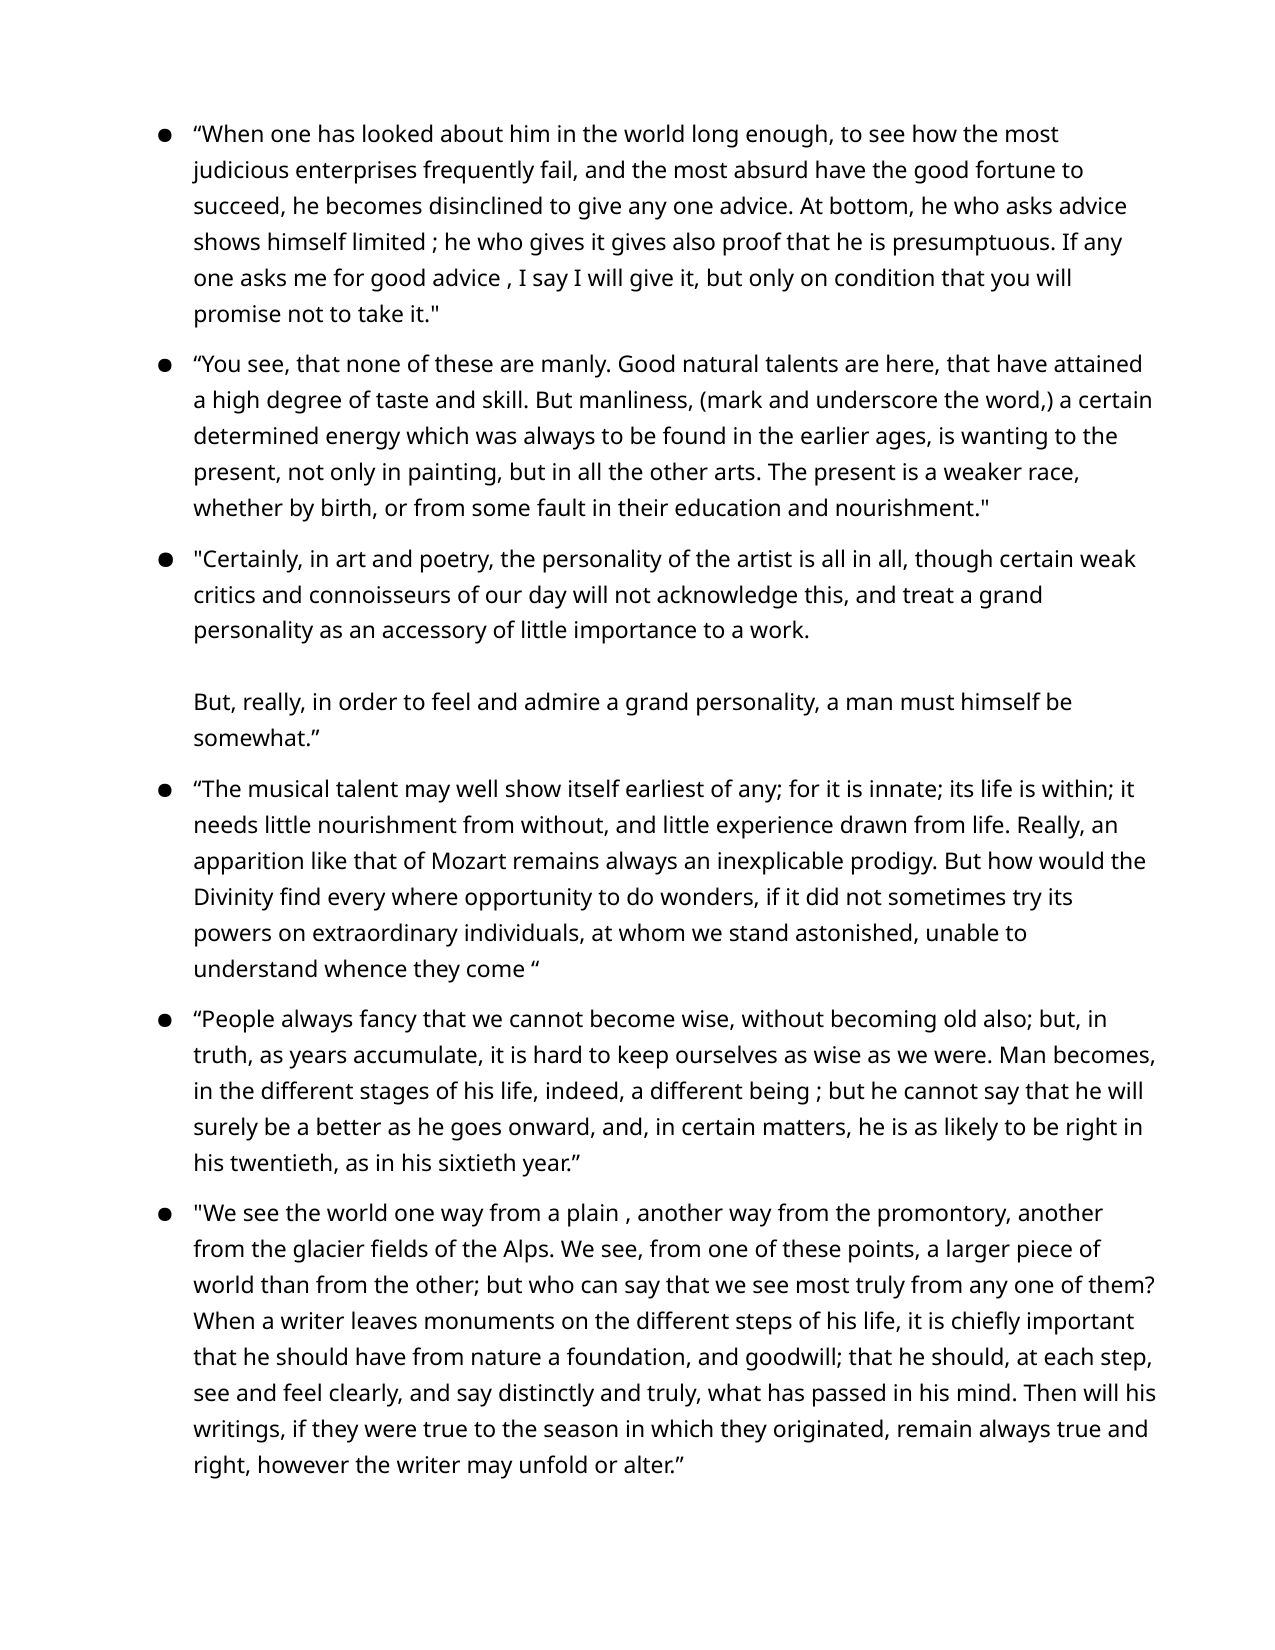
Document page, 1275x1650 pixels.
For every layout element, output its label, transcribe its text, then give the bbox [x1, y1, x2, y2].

list "Certainly, in art and poetry, the personality of the artist is all in all, though certain weak critics and connoisseurs of our day will not acknowledge this, and treat a grand personality as an accessory of little importance to a work. But, really, in order to feel and admire a grand personality, a man must himself be somewhat.” [156, 543, 1157, 753]
list “People always fancy that we cannot become wise, without becoming old also; but, in truth, as years accumulate, it is hard to keep ourselves as wise as we were. Man becomes, in the different stages of his life, indeed, a different being ; but he cannot say that he will surely be a better as he goes onward, and, in certain matters, he is as likely to be right in his twentieth, as in his sixtieth year.” [156, 1003, 1157, 1178]
list “When one has looked about him in the world long enough, to see how the most judicious enterprises frequently fail, and the most absurd have the good fortune to succeed, he becomes disinclined to give any one advice. At bottom, he who asks advice shows himself limited ; he who gives it gives also proof that he is presumptuous. If any one asks me for good advice , I say I will give it, but only on condition that you will promise not to take it." [156, 118, 1157, 329]
list "We see the world one way from a plain , another way from the promontory, another from the glacier fields of the Alps. We see, from one of these points, a larger piece of world than from the other; but who can say that we see most truly from any one of them? When a writer leaves monuments on the different steps of his life, it is chiefly important that he should have from nature a foundation, and goodwill; that he should, at each step, see and feel clearly, and say distinctly and truly, what has passed in his mind. Then will his writings, if they were true to the season in which they originated, remain always true and right, however the writer may unfold or alter.” [156, 1197, 1157, 1480]
list “The musical talent may well show itself earliest of any; for it is innate; its life is within; it needs little nourishment from without, and little experience drawn from life. Really, an apparition like that of Mozart remains always an inexplicable prodigy. But how would the Divinity find every where opportunity to do wonders, if it did not sometimes try its powers on extraordinary individuals, at whom we stand astonished, unable to understand whence they come “ [156, 773, 1157, 984]
list “You see, that none of these are manly. Good natural talents are here, that have attained a high degree of taste and skill. But manliness, (mark and underscore the word,) a certain determined energy which was always to be found in the earlier ages, is wanting to the present, not only in painting, but in all the other arts. The present is a weaker race, whether by birth, or from some fault in their education and nourishment." [156, 348, 1157, 523]
